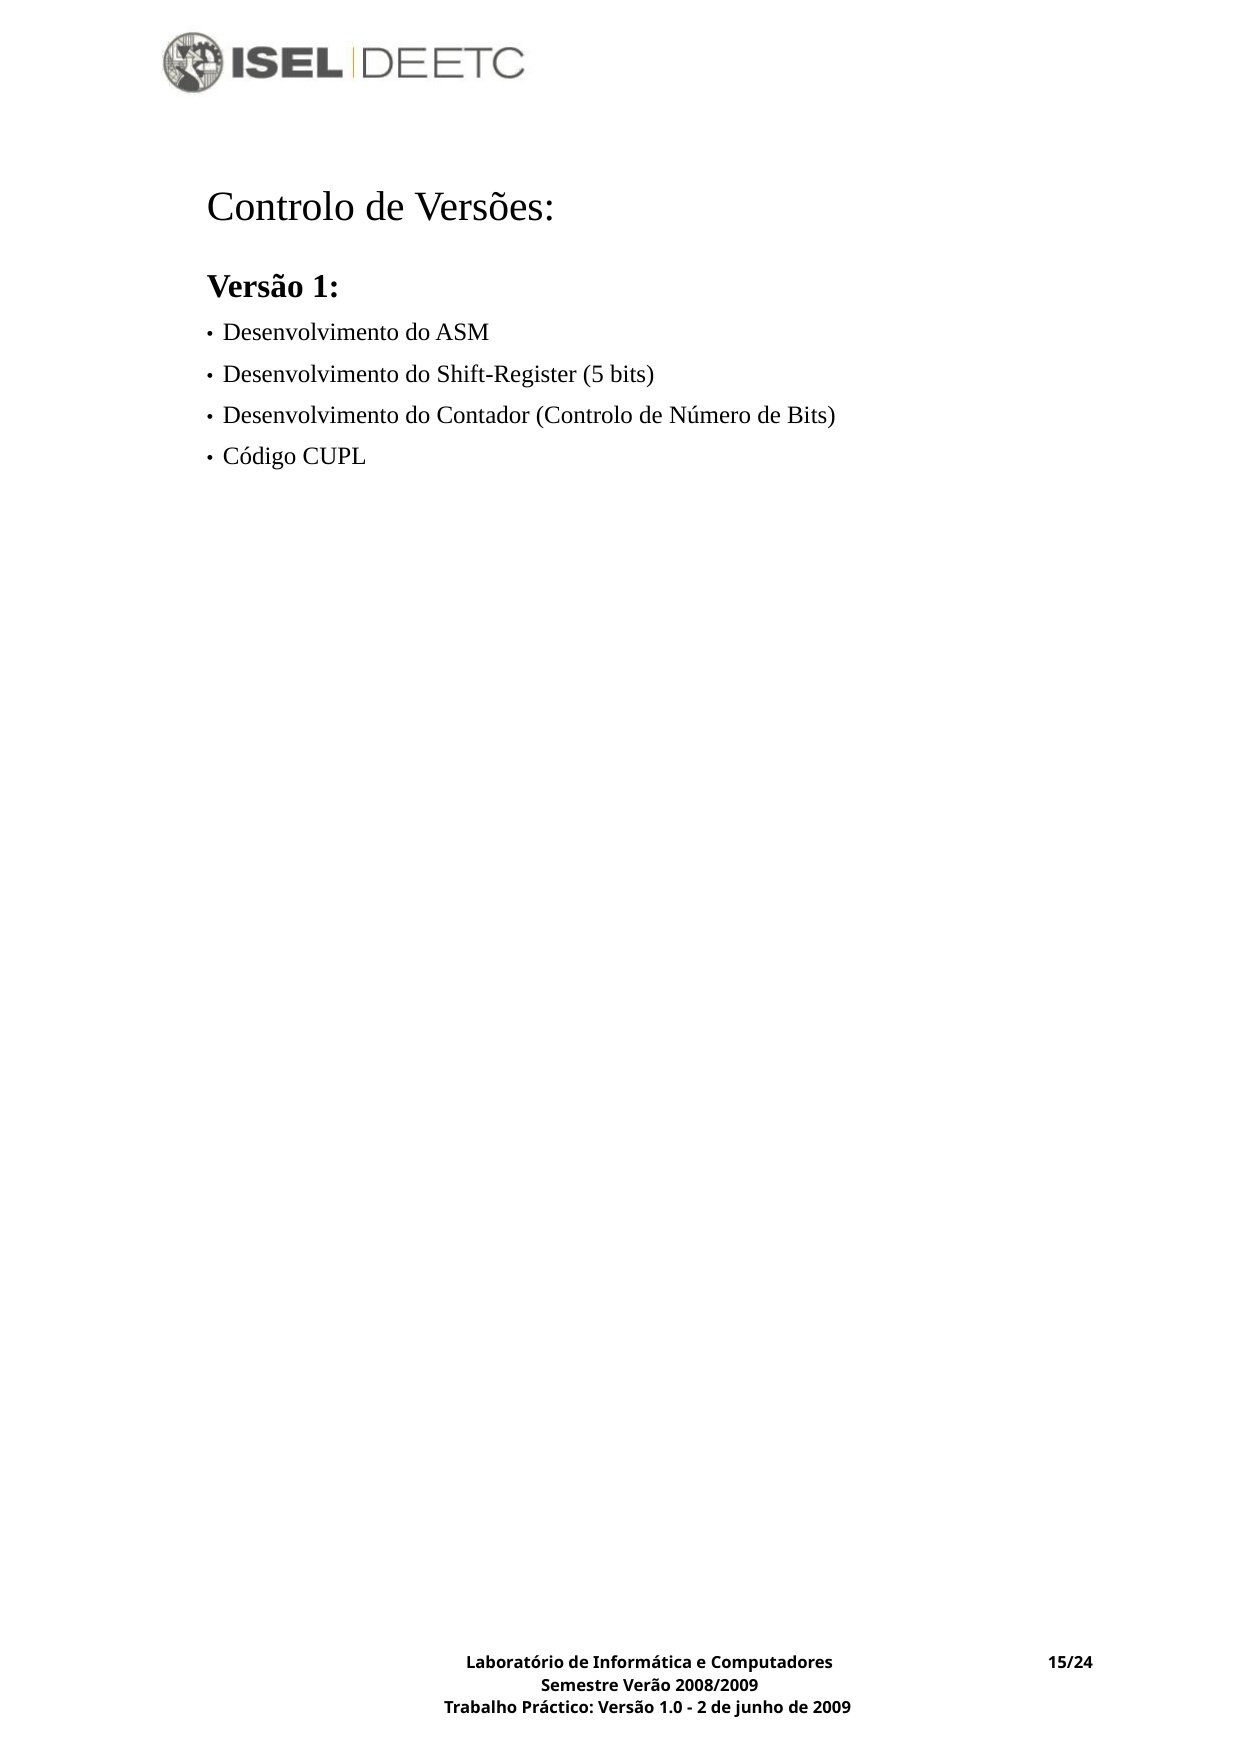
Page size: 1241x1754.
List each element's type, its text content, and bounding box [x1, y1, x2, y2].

subtitle Controlo de Versões: [148, 181, 1093, 229]
picture [153, 17, 555, 118]
list Código CUPL [148, 441, 1093, 470]
subtitle Versão 1: [148, 267, 1093, 305]
list Desenvolvimento do Shift-Register (5 bits) [148, 359, 1093, 387]
list Desenvolvimento do ASM [148, 317, 1093, 346]
list Desenvolvimento do Contador (Controlo de Número de Bits) [148, 400, 1093, 429]
